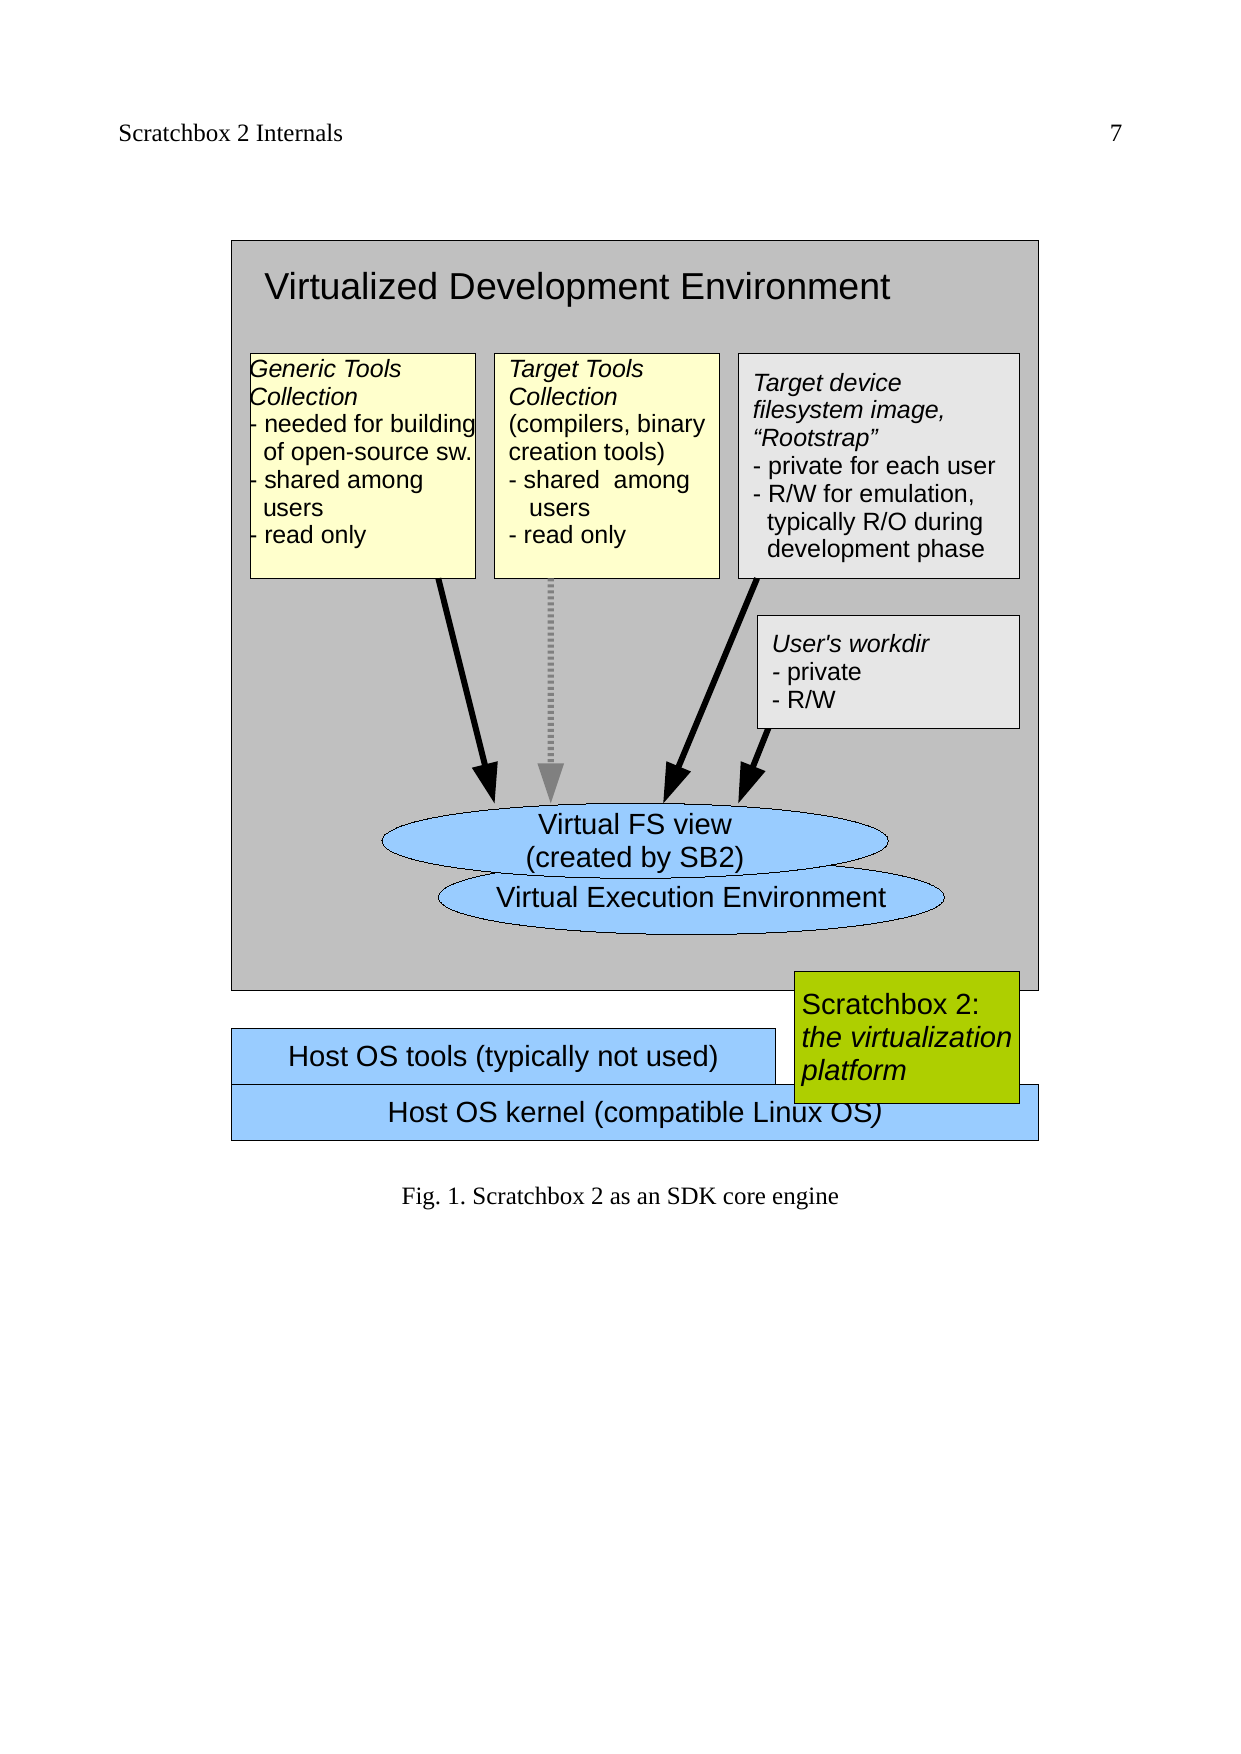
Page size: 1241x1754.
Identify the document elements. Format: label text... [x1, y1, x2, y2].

text Fig. 1. Scratchbox 2 as an SDK core engine [118, 176, 1122, 1209]
